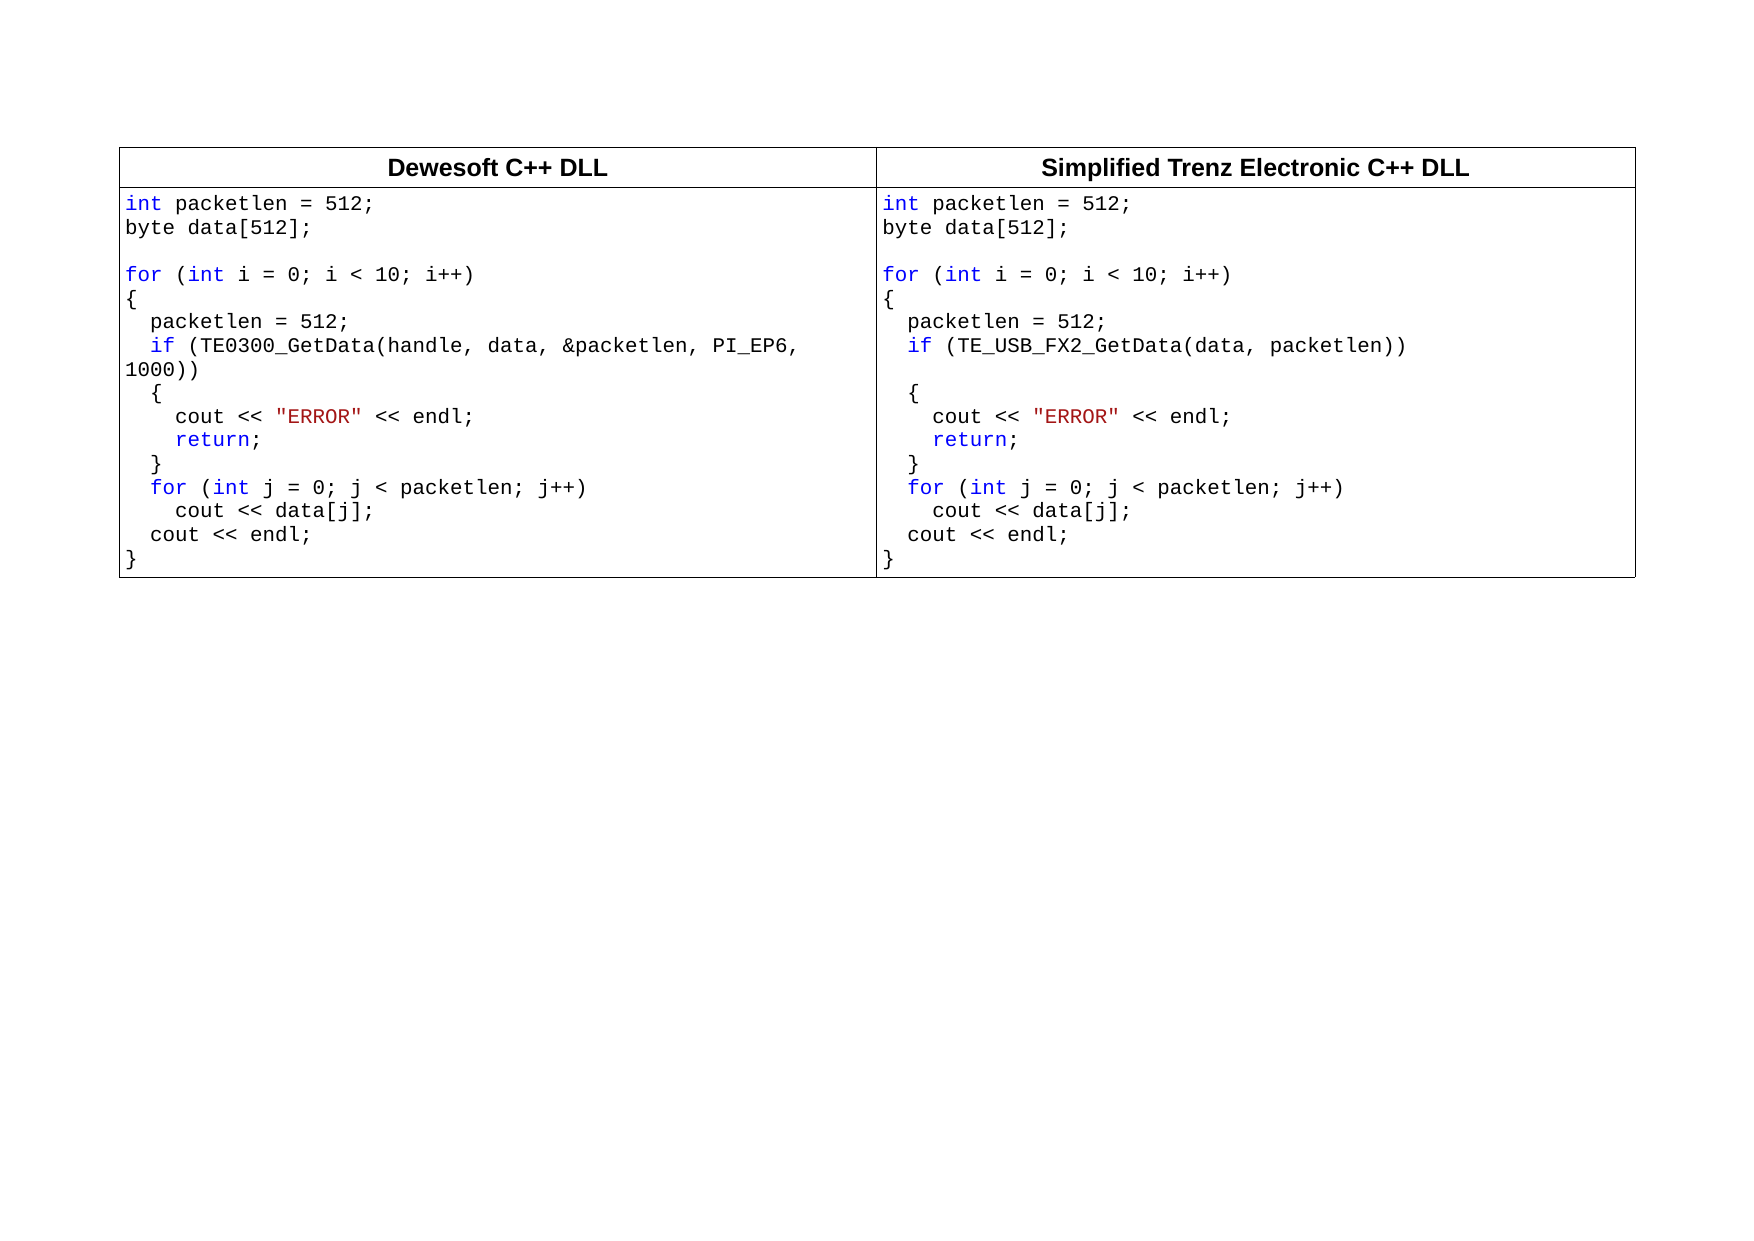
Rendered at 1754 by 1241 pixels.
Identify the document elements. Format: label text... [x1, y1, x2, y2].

table_header Simplified Trenz Electronic C++ DLL [877, 148, 1635, 187]
table_cell int packetlen = 512; byte data[512]; for (int i = 0; i < 10; i++) { packetlen = 512; if (TE0300_GetData(handle, data, &packetlen, PI_EP6, 1000)) { cout << "ERROR" << endl; return; } for (int j = 0; j < packetlen; j++) cout << data[j]; cout << endl; } [120, 188, 876, 577]
table_cell int packetlen = 512; byte data[512]; for (int i = 0; i < 10; i++) { packetlen = 512; if (TE_USB_FX2_GetData(data, packetlen)) { cout << "ERROR" << endl; return; } for (int j = 0; j < packetlen; j++) cout << data[j]; cout << endl; } [877, 188, 1635, 577]
table_header Dewesoft C++ DLL [120, 148, 876, 187]
